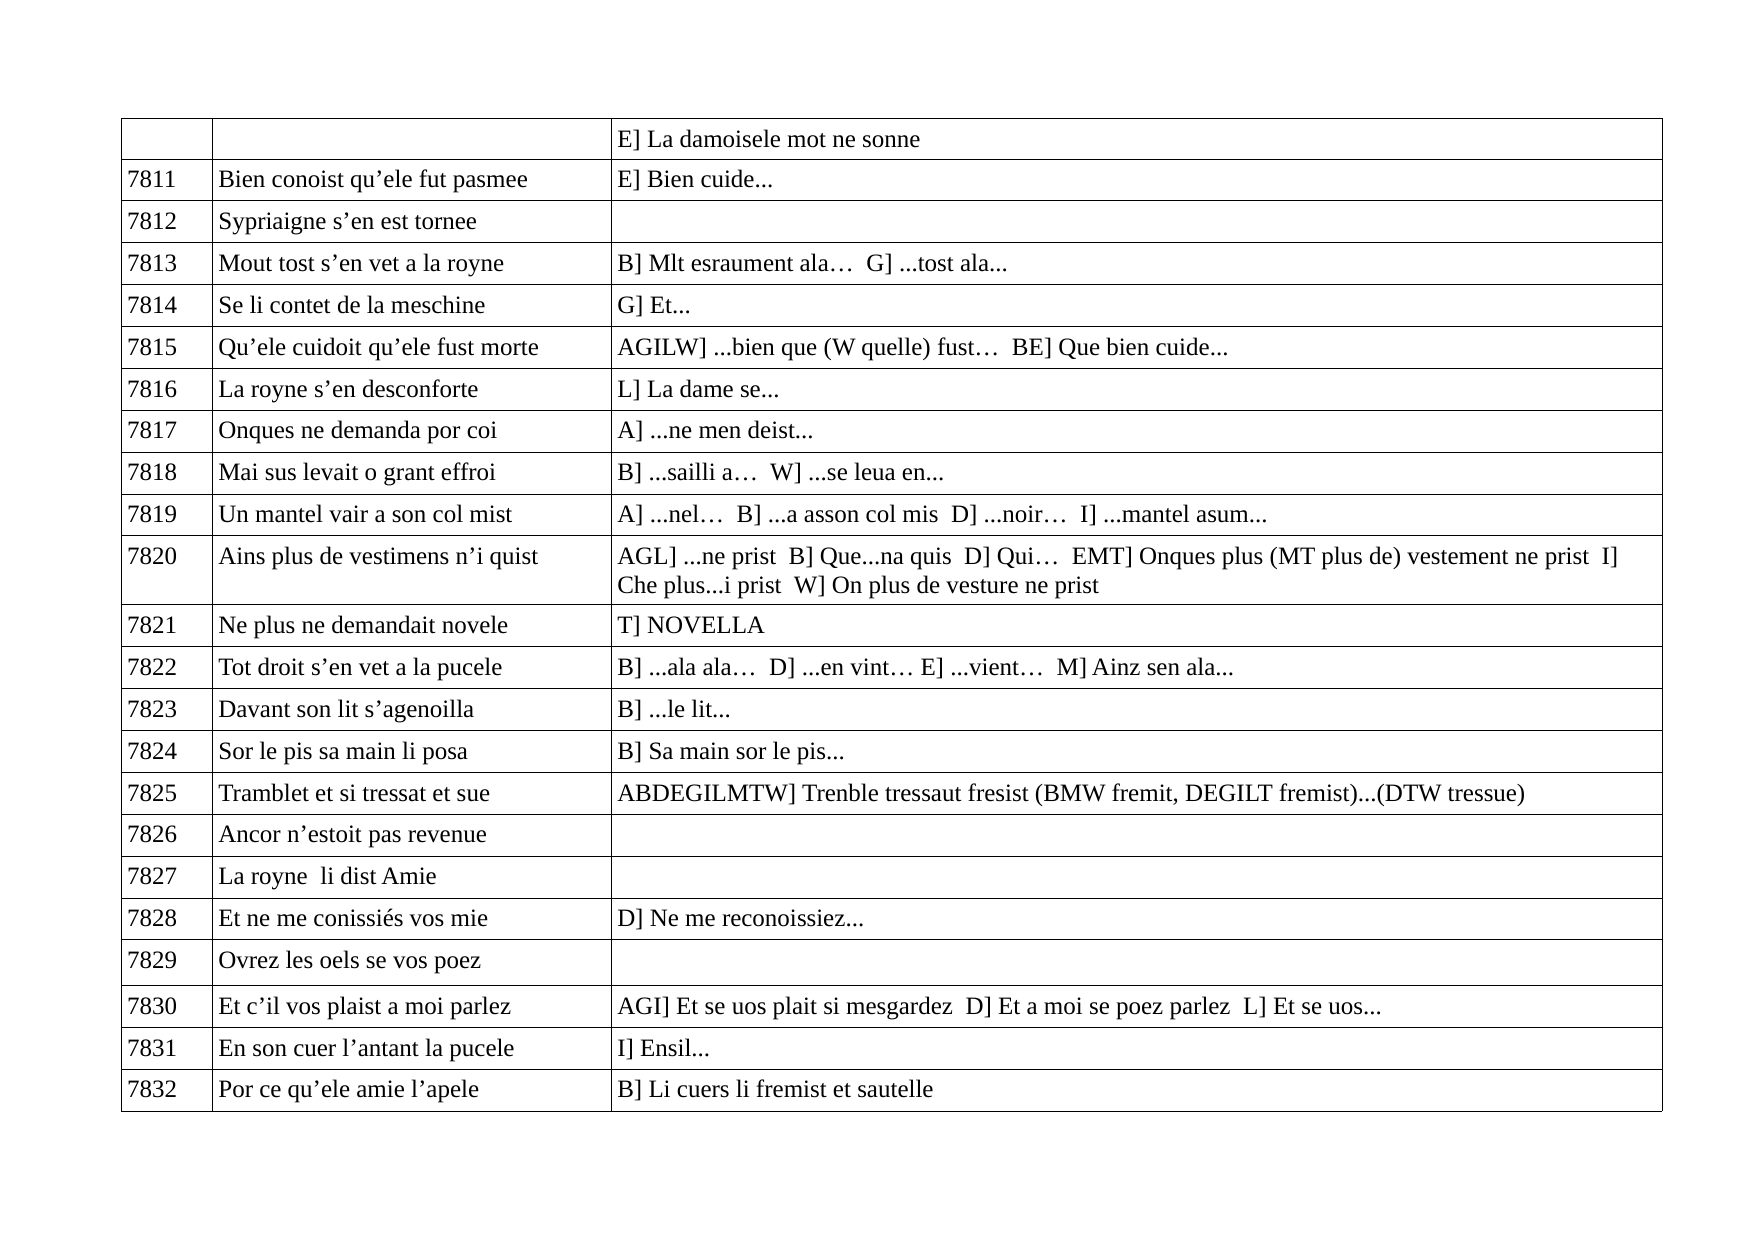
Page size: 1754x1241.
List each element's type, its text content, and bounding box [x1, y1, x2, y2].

table_cell I] Ensil... [612, 1028, 1662, 1069]
table_cell ABDEGILMTW] Trenble tressaut fresist (BMW fremit, DEGILT fremist)...(DTW tressue) [612, 773, 1662, 814]
table_cell [122, 119, 212, 158]
table_cell Ovrez les oels se vos poez [213, 940, 611, 985]
table_cell Ne plus ne demandait novele [213, 605, 611, 646]
table_cell Mout tost s’en vet a la royne [213, 243, 611, 284]
table_cell 7825 [122, 773, 212, 814]
table_cell B] Li cuers li fremist et sautelle [612, 1070, 1662, 1111]
table_cell B] Mlt esraument ala… G] ...tost ala... [612, 243, 1662, 284]
table_cell 7819 [122, 495, 212, 535]
table_cell B] ...le lit... [612, 689, 1662, 730]
table_cell [213, 119, 611, 158]
table_cell Tot droit s’en vet a la pucele [213, 647, 611, 688]
table_cell 7817 [122, 411, 212, 452]
table_cell La royne s’en desconforte [213, 369, 611, 410]
table_cell Onques ne demanda por coi [213, 411, 611, 452]
table_cell 7811 [122, 160, 212, 200]
table_cell E] Bien cuide... [612, 160, 1662, 200]
table_cell En son cuer l’antant la pucele [213, 1028, 611, 1069]
table_cell Sypriaigne s’en est tornee [213, 201, 611, 242]
table_cell L] La dame se... [612, 369, 1662, 410]
table_cell 7821 [122, 605, 212, 646]
table_cell Por ce qu’ele amie l’apele [213, 1070, 611, 1111]
table_cell A] ...ne men deist... [612, 411, 1662, 452]
table_cell Et c’il vos plaist a moi parlez [213, 986, 611, 1027]
table_cell La royne li dist Amie [213, 857, 611, 897]
table_cell Ains plus de vestimens n’i quist [213, 536, 611, 604]
table_cell A] ...nel… B] ...a asson col mis D] ...noir… I] ...mantel asum... [612, 495, 1662, 535]
table_cell 7816 [122, 369, 212, 410]
table_cell Sor le pis sa main li posa [213, 731, 611, 772]
table_cell 7823 [122, 689, 212, 730]
table_cell AGI] Et se uos plait si mesgardez D] Et a moi se poez parlez L] Et se uos... [612, 986, 1662, 1027]
table_cell B] Sa main sor le pis... [612, 731, 1662, 772]
table_cell 7826 [122, 815, 212, 856]
table_cell 7831 [122, 1028, 212, 1069]
table_cell 7832 [122, 1070, 212, 1111]
table_cell T] NOVELLA [612, 605, 1662, 646]
table_cell 7813 [122, 243, 212, 284]
table_cell B] ...sailli a… W] ...se leua en... [612, 453, 1662, 493]
table_cell [612, 857, 1662, 897]
table_cell 7829 [122, 940, 212, 985]
table_cell 7827 [122, 857, 212, 897]
table_cell 7818 [122, 453, 212, 493]
table_cell [612, 815, 1662, 856]
table_cell Et ne me conissiés vos mie [213, 899, 611, 939]
table_cell E] La damoisele mot ne sonne [612, 119, 1662, 158]
table_cell Se li contet de la meschine [213, 285, 611, 326]
table_cell 7812 [122, 201, 212, 242]
table_cell [612, 201, 1662, 242]
table_cell 7820 [122, 536, 212, 604]
table_cell 7830 [122, 986, 212, 1027]
table_cell [612, 940, 1662, 985]
table_cell Qu’ele cuidoit qu’ele fust morte [213, 327, 611, 368]
table_cell AGL] ...ne prist B] Que...na quis D] Qui… EMT] Onques plus (MT plus de) vestement ne prist I] Che plus...i prist W] On plus de vesture ne prist [612, 536, 1662, 604]
table_cell Mai sus levait o grant effroi [213, 453, 611, 493]
table_cell AGILW] ...bien que (W quelle) fust… BE] Que bien cuide... [612, 327, 1662, 368]
table_cell 7815 [122, 327, 212, 368]
table_cell D] Ne me reconoissiez... [612, 899, 1662, 939]
table_cell Davant son lit s’agenoilla [213, 689, 611, 730]
table_cell 7828 [122, 899, 212, 939]
table_cell 7814 [122, 285, 212, 326]
table_cell G] Et... [612, 285, 1662, 326]
table_cell Tramblet et si tressat et sue [213, 773, 611, 814]
table_cell Un mantel vair a son col mist [213, 495, 611, 535]
table_cell 7822 [122, 647, 212, 688]
table_cell 7824 [122, 731, 212, 772]
table_cell Ancor n’estoit pas revenue [213, 815, 611, 856]
table_cell B] ...ala ala… D] ...en vint… E] ...vient… M] Ainz sen ala... [612, 647, 1662, 688]
table_cell Bien conoist qu’ele fut pasmee [213, 160, 611, 200]
